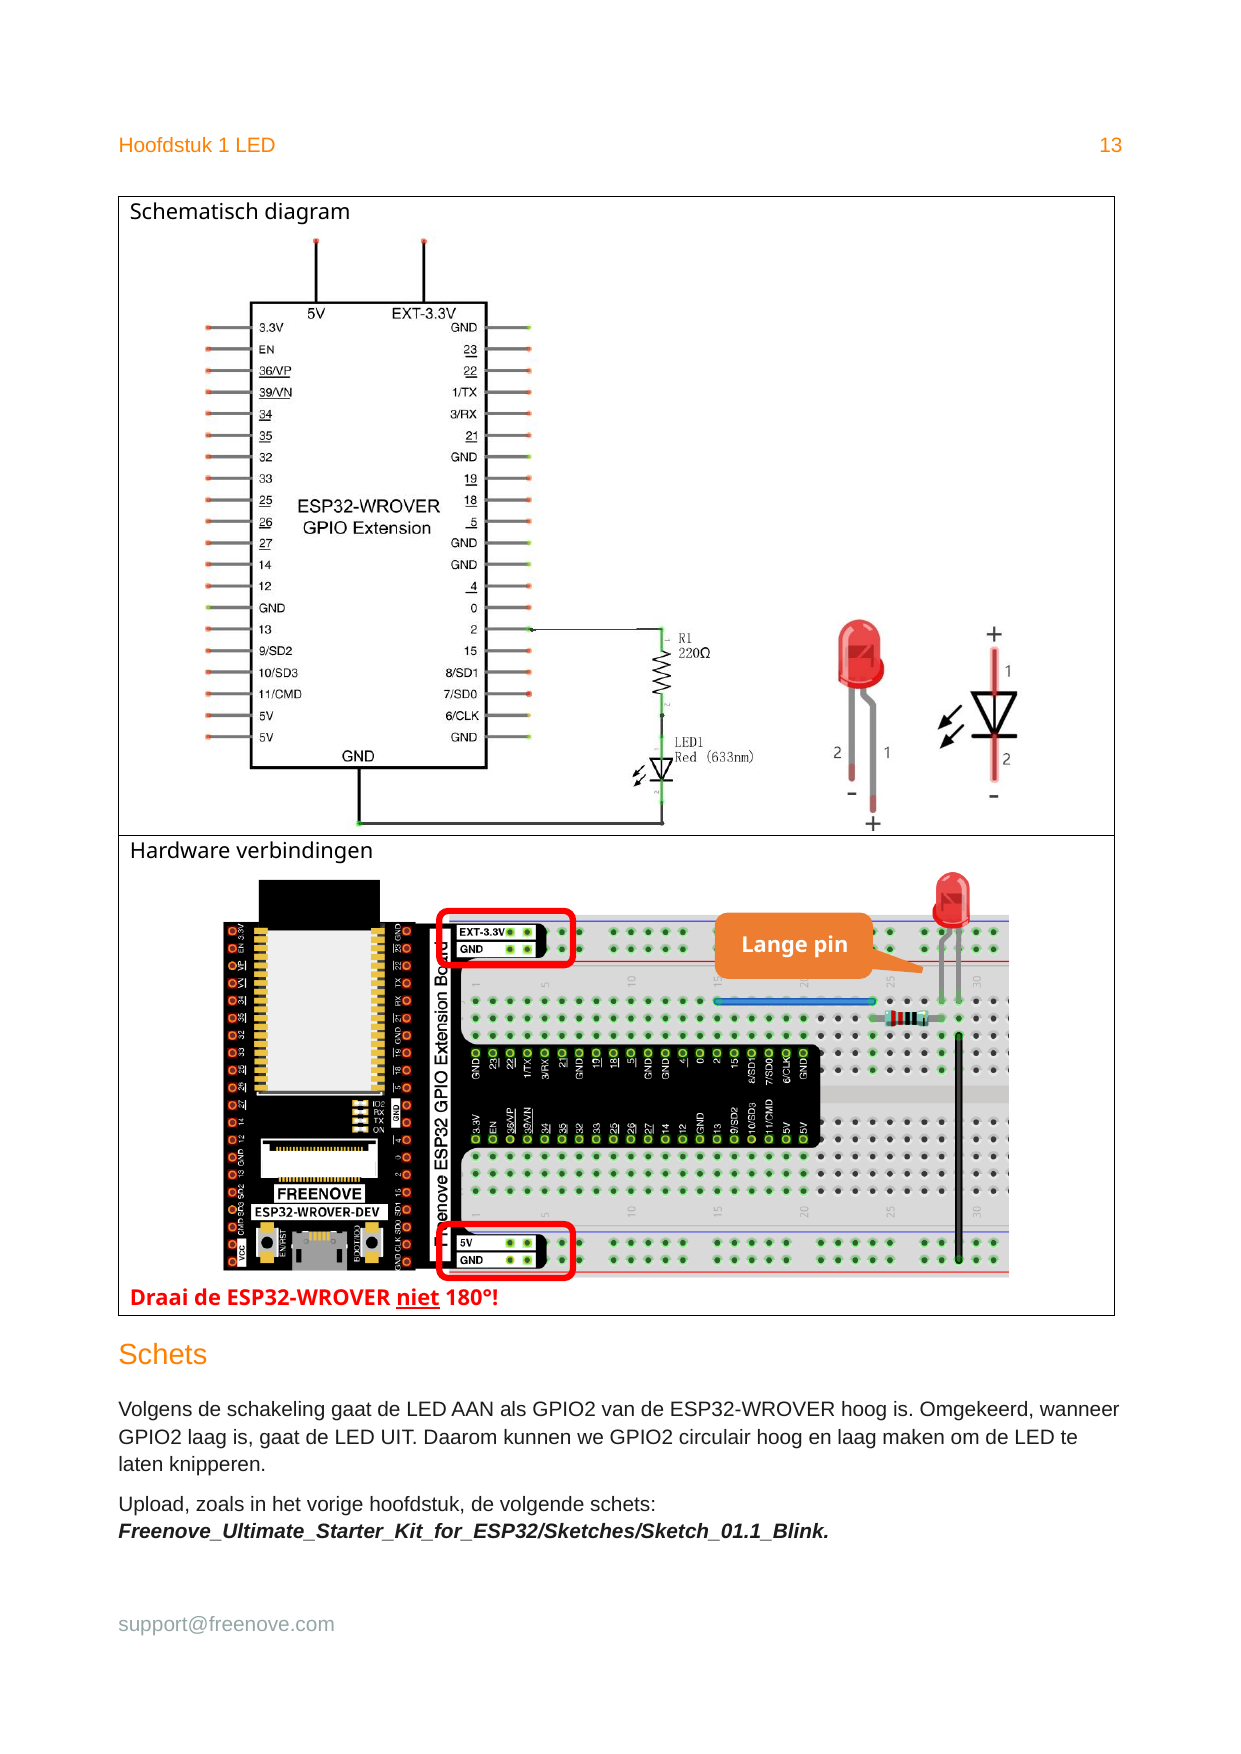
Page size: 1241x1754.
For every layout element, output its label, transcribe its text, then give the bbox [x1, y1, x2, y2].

picture [443, 1228, 569, 1274]
subtitle Schets [118, 1337, 1122, 1371]
text Volgens de schakeling gaat de LED AAN als GPIO2 van de ESP32-WROVER hoog is. Omgekeerd, wanneer GPIO2 laag is, gaat de LED UIT. Daarom kunnen we GPIO2 circulair hoog en laag maken om de LED te laten knipperen. [118, 1397, 1122, 1476]
picture [223, 872, 1009, 1279]
text Upload, zoals in het vorige hoofdstuk, de volgende schets: Freenove_Ultimate_Starter_Kit_for_ESP32/Sketches/Sketch_01.1_Blink. [118, 1492, 1122, 1543]
picture [205, 231, 760, 833]
picture [824, 613, 1028, 833]
